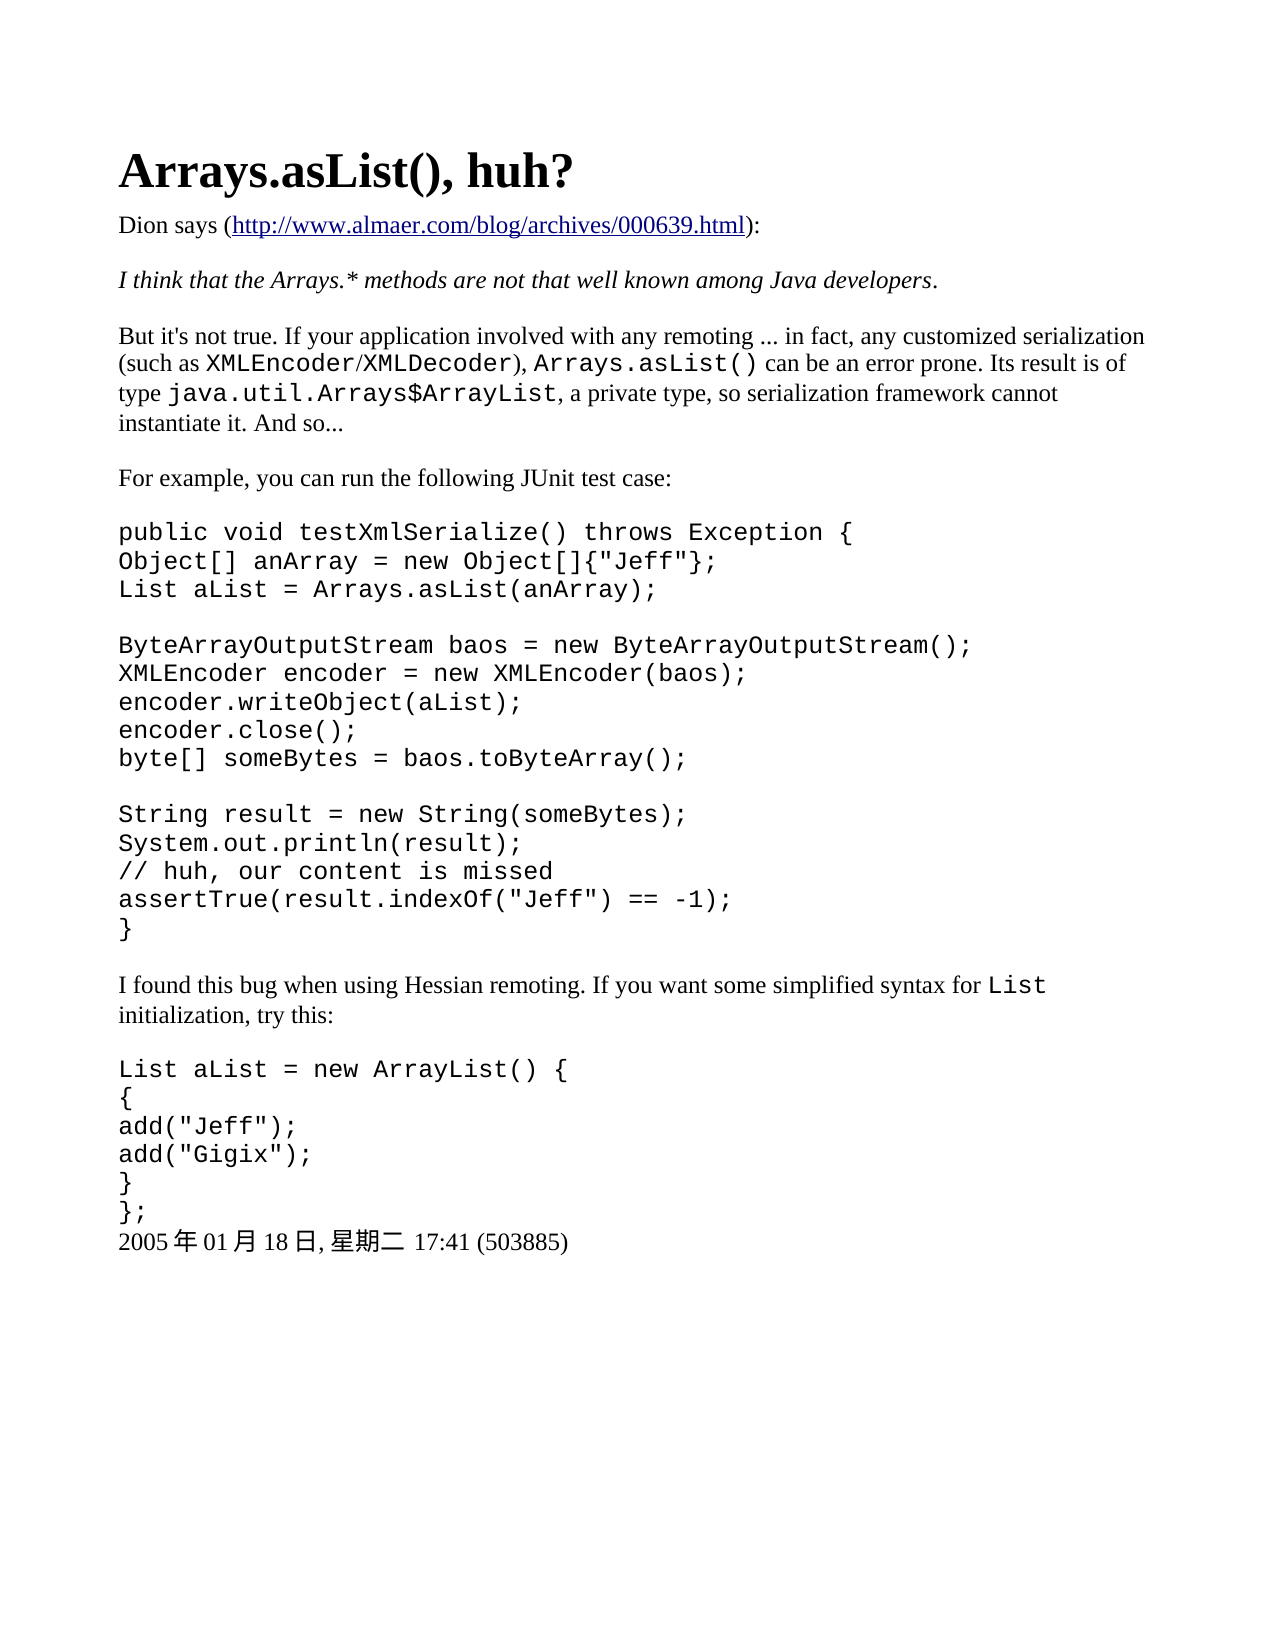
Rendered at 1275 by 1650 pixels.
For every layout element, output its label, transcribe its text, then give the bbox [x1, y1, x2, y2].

text Dion says (http://www.almaer.com/blog/archives/000639.html): I think that the Arrays.* methods are not that well known among Java developers. But it's not true. If your application involved with any remoting ... in fact, any customized serialization (such as XMLEncoder/XMLDecoder), Arrays.asList() can be an error prone. Its result is of type java.util.Arrays$ArrayList, a private type, so serialization framework cannot instantiate it. And so... For example, you can run the following JUnit test case: public void testXmlSerialize() throws Exception { Object[] anArray = new Object[]{"Jeff"}; List aList = Arrays.asList(anArray); ByteArrayOutputStream baos = new ByteArrayOutputStream(); XMLEncoder encoder = new XMLEncoder(baos); encoder.writeObject(aList); encoder.close(); byte[] someBytes = baos.toByteArray(); String result = new String(someBytes); System.out.println(result); // huh, our content is missed assertTrue(result.indexOf("Jeff") == -1); } I found this bug when using Hessian remoting. If you want some simplified syntax for List initialization, try this: List aList = new ArrayList() { { add("Jeff"); add("Gigix"); } }; [118, 211, 1157, 1227]
text 2005年01月18日, 星期二 17:41 (503885) [118, 1227, 1157, 1256]
subtitle Arrays.asList(), huh? [118, 143, 1157, 198]
